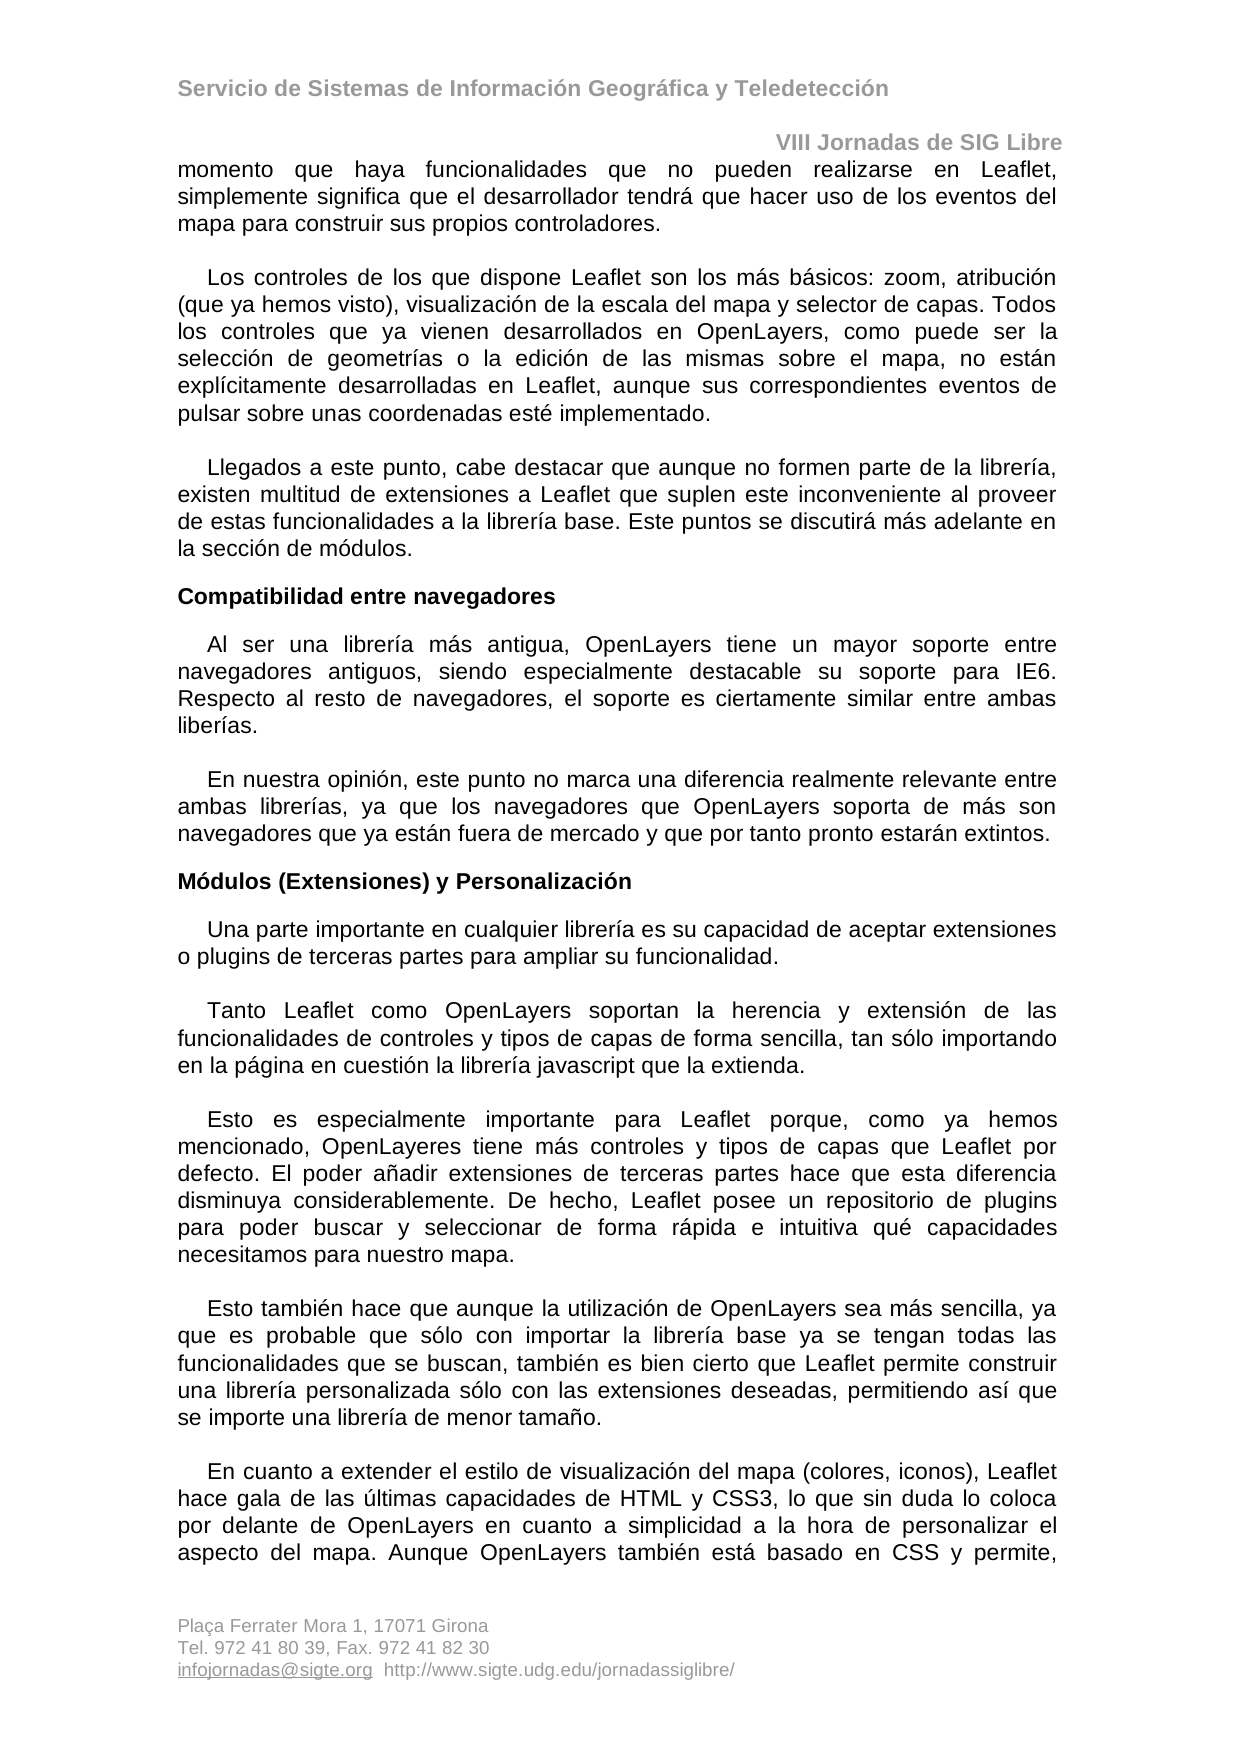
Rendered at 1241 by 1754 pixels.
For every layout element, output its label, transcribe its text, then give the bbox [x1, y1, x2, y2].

text Tanto Leaflet como OpenLayers soportan la herencia y extensión de las funcionalidades de controles y tipos de capas de forma sencilla, tan sólo importando en la página en cuestión la librería javascript que la extienda. [177, 997, 1058, 1078]
text Llegados a este punto, cabe destacar que aunque no formen parte de la librería, existen multitud de extensiones a Leaflet que suplen este inconveniente al proveer de estas funcionalidades a la librería base. Este puntos se discutirá más adelante en la sección de módulos. [177, 453, 1058, 561]
subtitle Compatibilidad entre navegadores [177, 582, 1063, 609]
text Esto es especialmente importante para Leaflet porque, como ya hemos mencionado, OpenLayeres tiene más controles y tipos de capas que Leaflet por defecto. El poder añadir extensiones de terceras partes hace que esta diferencia disminuya considerablemente. De hecho, Leaflet posee un repositorio de plugins para poder buscar y seleccionar de forma rápida e intuitiva qué capacidades necesitamos para nuestro mapa. [177, 1105, 1058, 1268]
text Esto también hace que aunque la utilización de OpenLayers sea más sencilla, ya que es probable que sólo con importar la librería base ya se tengan todas las funcionalidades que se buscan, también es bien cierto que Leaflet permite construir una librería personalizada sólo con las extensiones deseadas, permitiendo así que se importe una librería de menor tamaño. [177, 1295, 1058, 1430]
text En cuanto a extender el estilo de visualización del mapa (colores, iconos), Leaflet hace gala de las últimas capacidades de HTML y CSS3, lo que sin duda lo coloca por delante de OpenLayers en cuanto a simplicidad a la hora de personalizar el aspecto del mapa. Aunque OpenLayers también está basado en CSS y permite, [177, 1457, 1058, 1566]
text Una parte importante en cualquier librería es su capacidad de aceptar extensiones o plugins de terceras partes para ampliar su funcionalidad. [177, 916, 1058, 970]
subtitle Módulos (Extensiones) y Personalización [177, 868, 1063, 895]
text En nuestra opinión, este punto no marca una diferencia realmente relevante entre ambas librerías, ya que los navegadores que OpenLayers soporta de más son navegadores que ya están fuera de mercado y que por tanto pronto estarán extintos. [177, 766, 1058, 847]
text Los controles de los que dispone Leaflet son los más básicos: zoom, atribución (que ya hemos visto), visualización de la escala del mapa y selector de capas. Todos los controles que ya vienen desarrollados en OpenLayers, como puede ser la selección de geometrías o la edición de las mismas sobre el mapa, no están explícitamente desarrolladas en Leaflet, aunque sus correspondientes eventos de pulsar sobre unas coordenadas esté implementado. [177, 263, 1058, 426]
text momento que haya funcionalidades que no pueden realizarse en Leaflet, simplemente significa que el desarrollador tendrá que hacer uso de los eventos del mapa para construir sus propios controladores. [177, 155, 1058, 236]
text Al ser una librería más antigua, OpenLayers tiene un mayor soporte entre navegadores antiguos, siendo especialmente destacable su soporte para IE6. Respecto al resto de navegadores, el soporte es ciertamente similar entre ambas liberías. [177, 630, 1058, 738]
